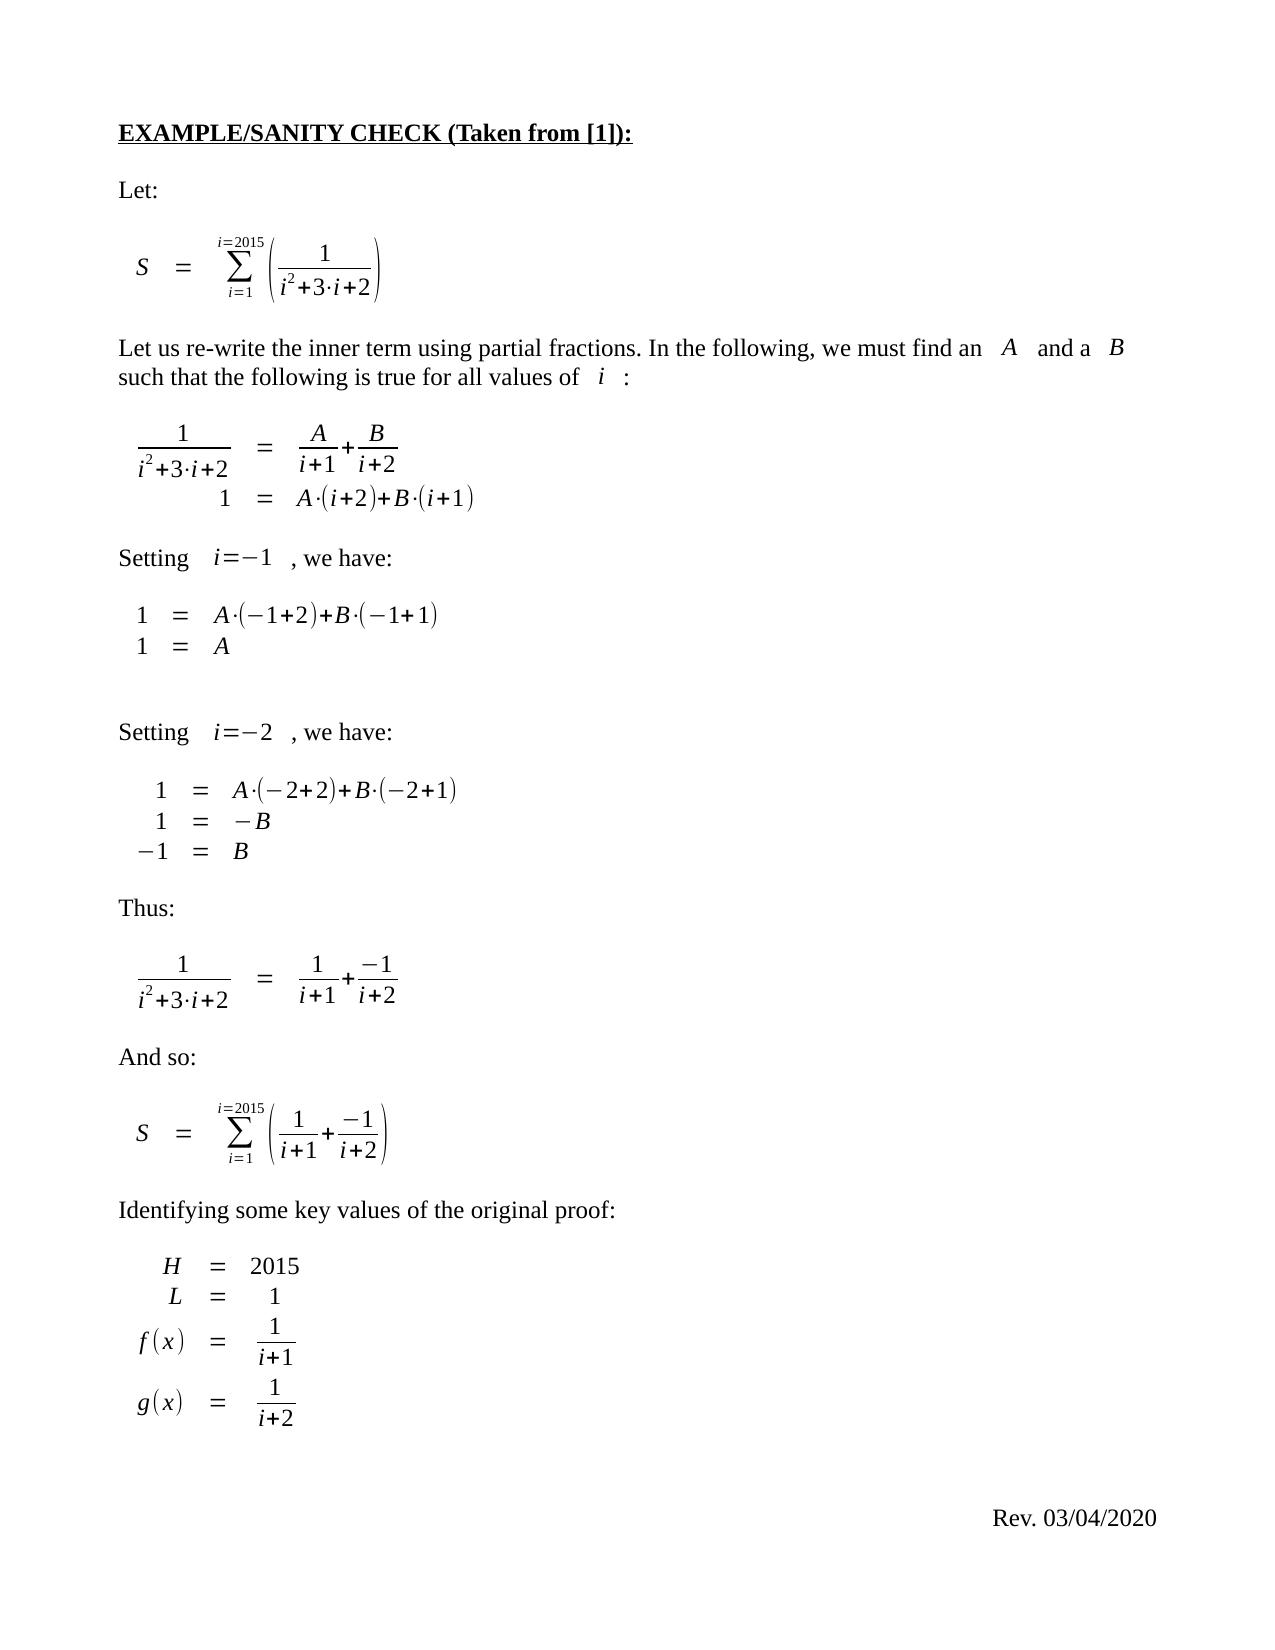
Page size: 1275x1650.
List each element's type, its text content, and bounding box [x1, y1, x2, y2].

text Setting , we have: [118, 543, 1157, 571]
text Identifying some key values of the original proof: [118, 1196, 1157, 1224]
text And so: [118, 1042, 1157, 1071]
text EXAMPLE/SANITY CHECK (Taken from [1]): [118, 118, 1157, 147]
text Let: [118, 176, 1157, 204]
text Thus: [118, 893, 1157, 922]
text Setting , we have: [118, 717, 1157, 746]
text Let us re-write the inner term using partial fractions. In the following, we must find anand asuch that the following is true for all values of: [118, 333, 1157, 391]
